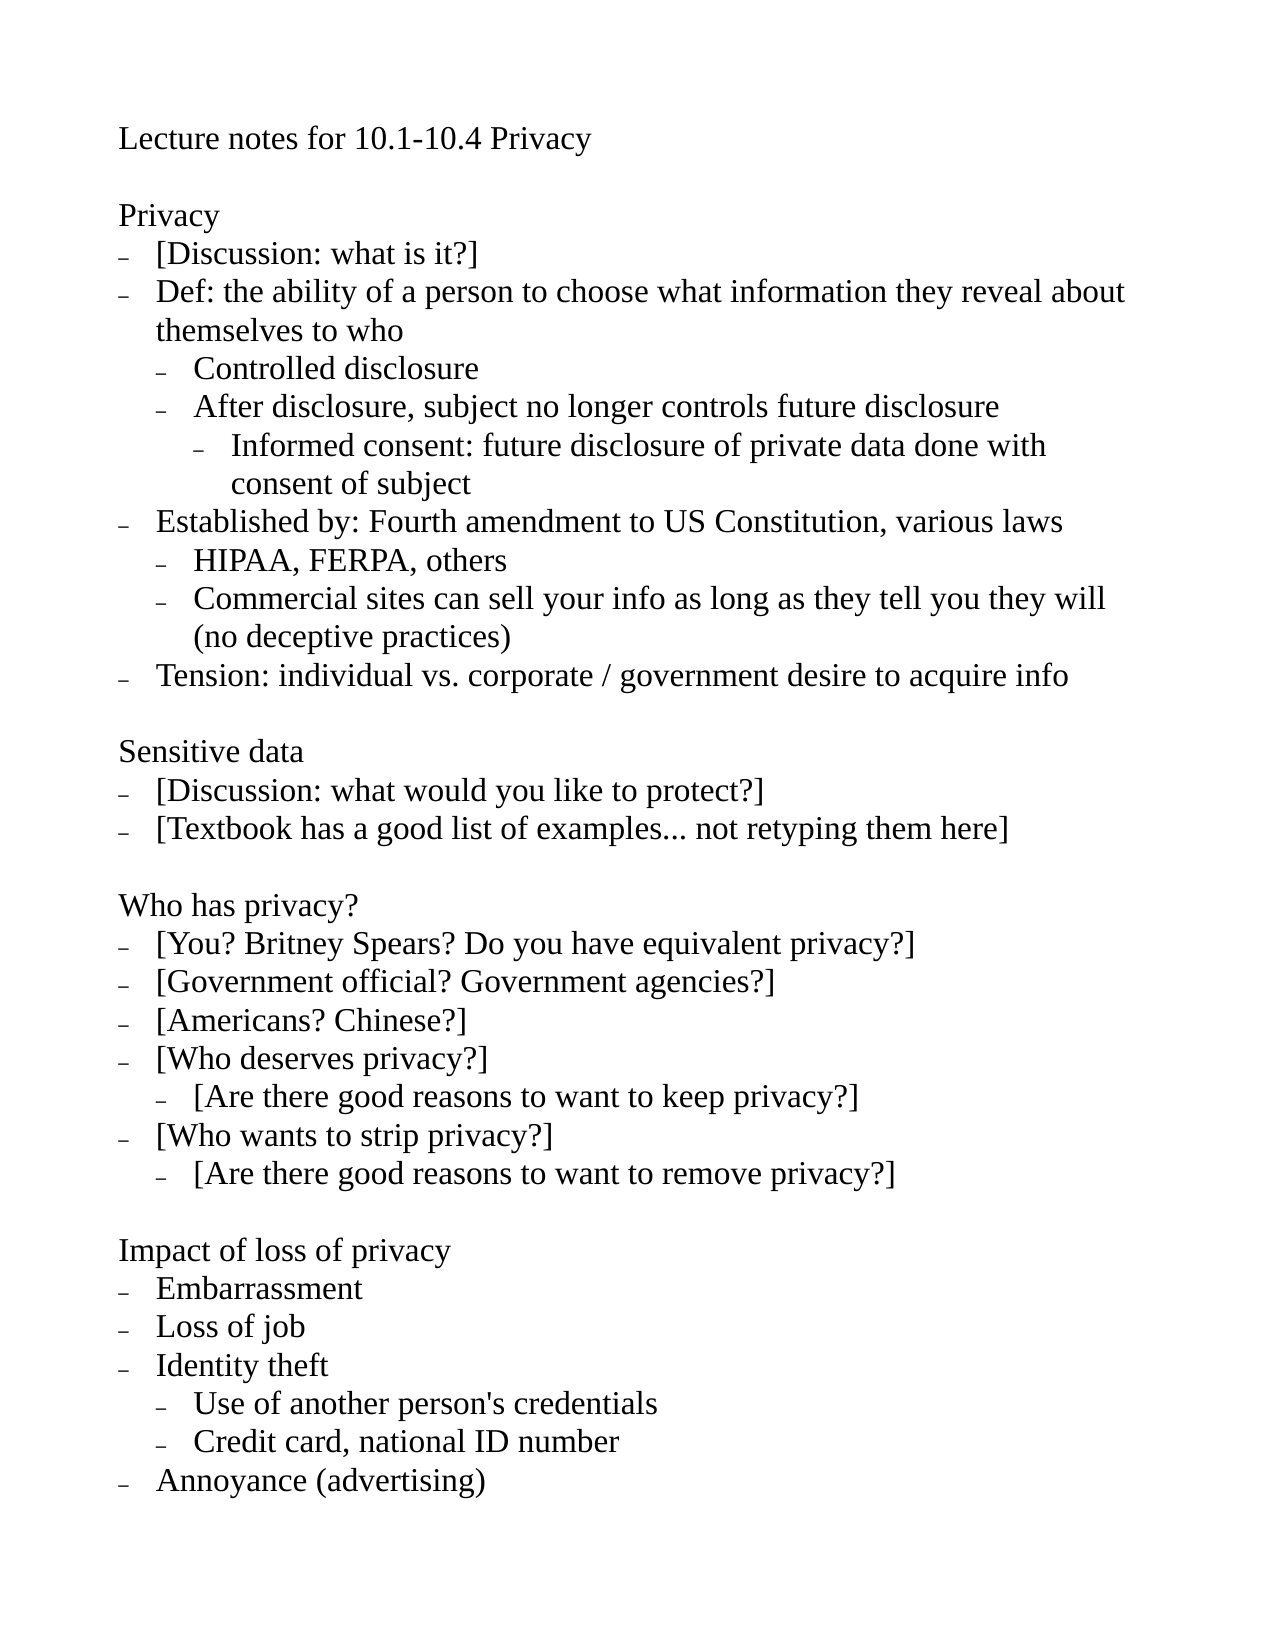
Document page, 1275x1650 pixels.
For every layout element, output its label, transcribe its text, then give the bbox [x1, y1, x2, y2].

list [Government official? Government agencies?] [118, 961, 1157, 1000]
list Embarrassment [118, 1268, 1157, 1306]
list [Who wants to strip privacy?] [118, 1115, 1157, 1153]
list Established by: Fourth amendment to US Constitution, various laws [118, 501, 1157, 540]
list HIPAA, FERPA, others [156, 540, 1157, 578]
list Def: the ability of a person to choose what information they reveal about themselves to who [118, 271, 1157, 348]
list [Discussion: what is it?] [118, 233, 1157, 271]
list [Who deserves privacy?] [118, 1038, 1157, 1076]
text Who has privacy? [118, 885, 1157, 923]
list Controlled disclosure [156, 348, 1157, 386]
text Sensitive data [118, 731, 1157, 770]
list [You? Britney Spears? Do you have equivalent privacy?] [118, 923, 1157, 961]
list Annoyance (advertising) [118, 1460, 1157, 1498]
list Commercial sites can sell your info as long as they tell you they will (no deceptive practices) [156, 578, 1157, 655]
list [Americans? Chinese?] [118, 1000, 1157, 1038]
list Loss of job [118, 1306, 1157, 1345]
list [Textbook has a good list of examples... not retyping them here] [118, 808, 1157, 846]
list [Are there good reasons to want to remove privacy?] [156, 1153, 1157, 1191]
list Identity theft [118, 1345, 1157, 1383]
text Lecture notes for 10.1-10.4 Privacy [118, 118, 1157, 156]
list Credit card, national ID number [156, 1421, 1157, 1460]
list Informed consent: future disclosure of private data done with consent of subject [193, 425, 1157, 501]
list [Discussion: what would you like to protect?] [118, 770, 1157, 808]
list After disclosure, subject no longer controls future disclosure [156, 386, 1157, 425]
list Tension: individual vs. corporate / government desire to acquire info [118, 655, 1157, 693]
text Privacy [118, 195, 1157, 233]
list [Are there good reasons to want to keep privacy?] [156, 1076, 1157, 1115]
text Impact of loss of privacy [118, 1230, 1157, 1268]
list Use of another person's credentials [156, 1383, 1157, 1421]
